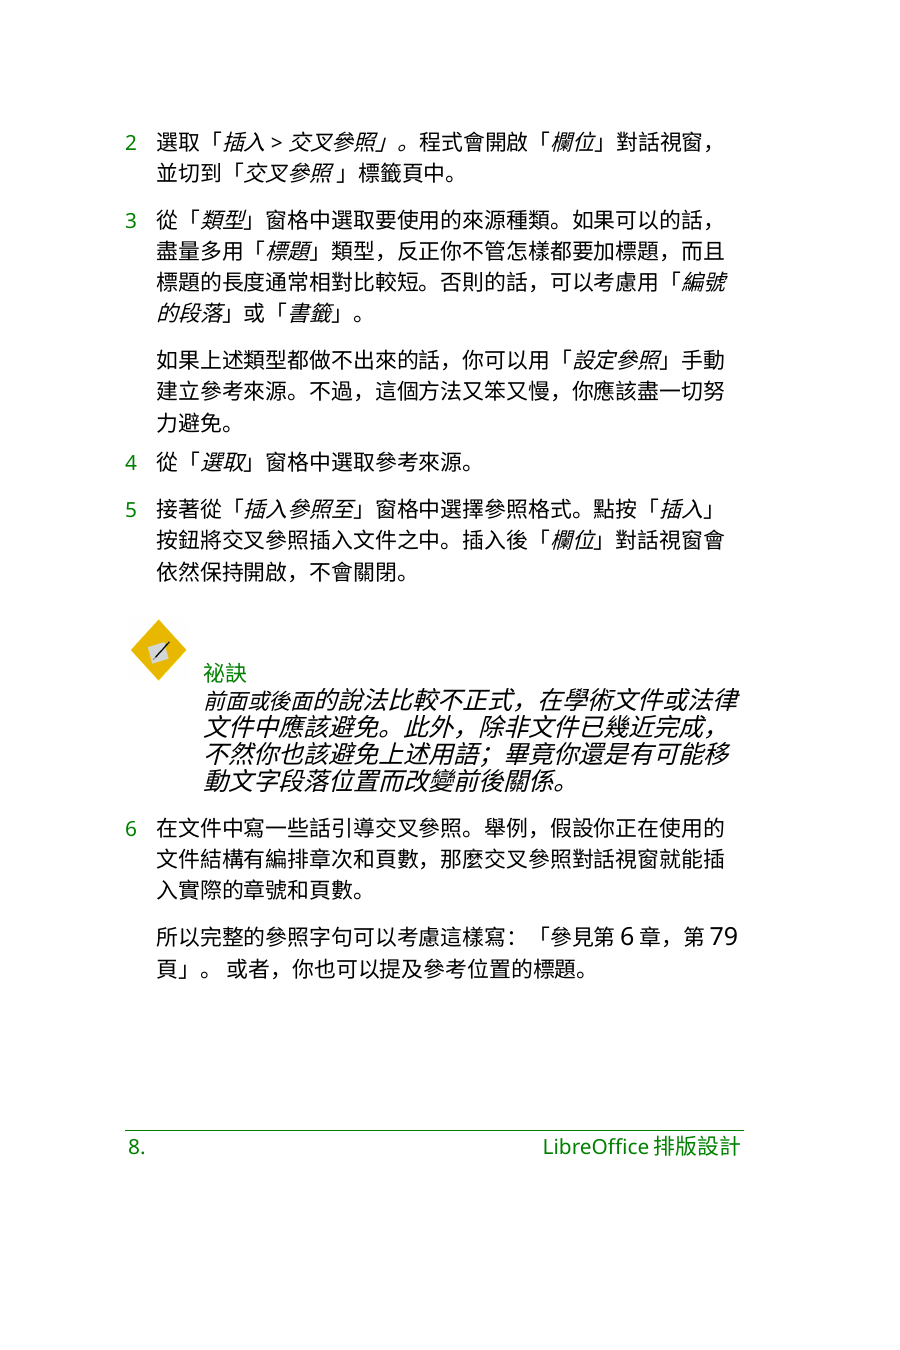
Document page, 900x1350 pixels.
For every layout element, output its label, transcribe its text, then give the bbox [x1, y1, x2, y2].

list 從「選取」窗格中選取參考來源。 [125, 446, 744, 477]
picture [126, 618, 189, 682]
text 前面或後面的說法比較不正式，在學術文件或法律文件中應該避免。此外，除非文件已幾近完成，不然你也該避免上述用語；畢竟你還是有可能移動文字段落位置而改變前後關係。 [203, 687, 744, 796]
list 在文件中寫一些話引導交叉參照。舉例，假設你正在使用的文件結構有編排章次和頁數，那麼交叉參照對話視窗就能插入實際的章號和頁數。 [125, 811, 744, 905]
text 所以完整的參照字句可以考慮這樣寫：「參見第6章，第79頁」。 或者，你也可以提及參考位置的標題。 [156, 921, 744, 983]
list 從「類型」窗格中選取要使用的來源種類。如果可以的話，盡量多用「標題」類型，反正你不管怎樣都要加標題，而且標題的長度通常相對比較短。否則的話，可以考慮用「編號的段落」或「書籤」。 [125, 203, 744, 328]
list 選取「插入 > 交叉參照」。程式會開啟「欄位」對話視窗，並切到「交叉參照 」標籤頁中。 [125, 125, 744, 187]
text 如果上述類型都做不出來的話，你可以用「設定參照」手動建立參考來源。不過，這個方法又笨又慢，你應該盡一切努力避免。 [156, 344, 744, 437]
list 接著從「插入參照至」窗格中選擇參照格式。點按「插入」按鈕將交叉參照插入文件之中。插入後「欄位」對話視窗會依然保持開啟，不會關閉。 [125, 493, 744, 586]
list 祕訣 [125, 618, 744, 687]
